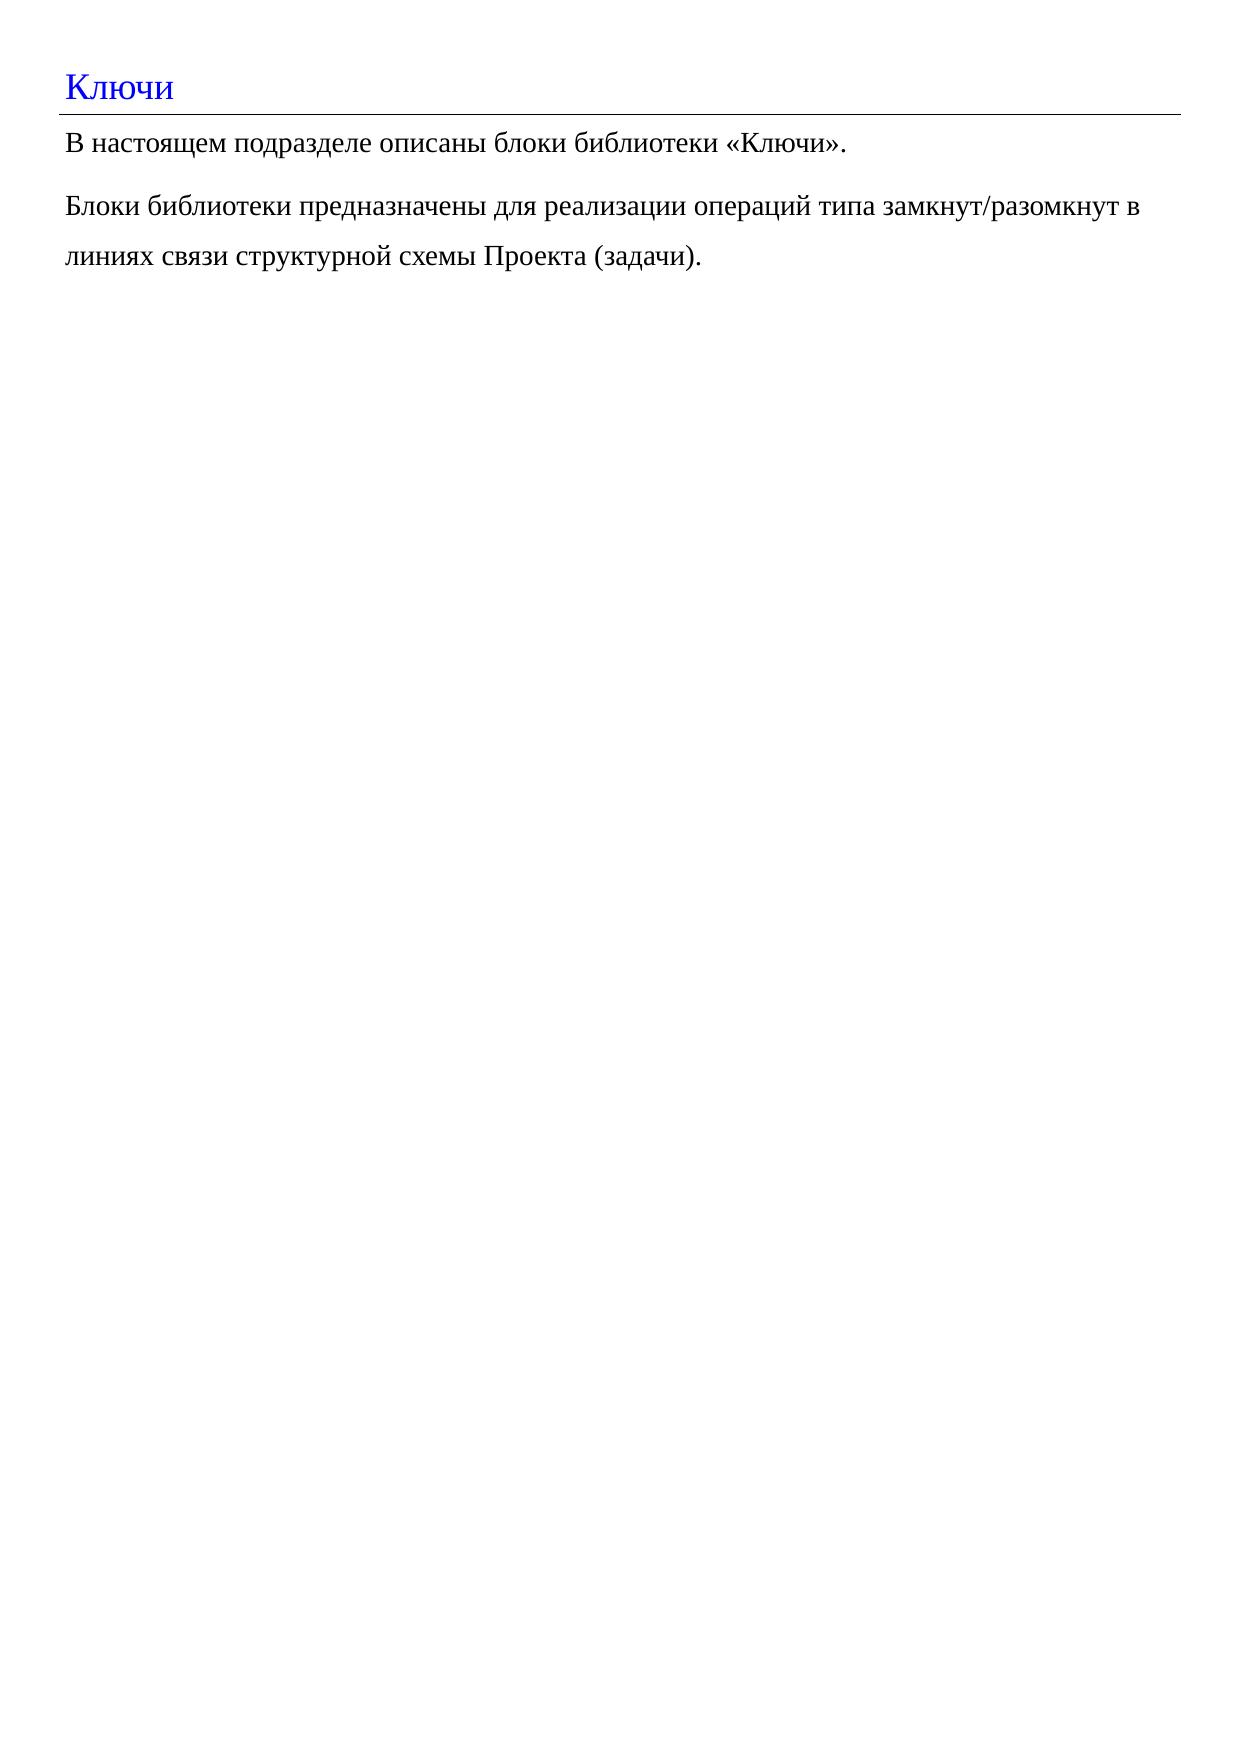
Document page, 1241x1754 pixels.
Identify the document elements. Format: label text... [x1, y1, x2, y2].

table_cell В настоящем подразделе описаны блоки библиотеки «Ключи». Блоки библиотеки предназначены для реализации операций типа замкнут/разомкнут в линиях связи структурной схемы Проекта (задачи). [59, 115, 1181, 283]
table_header Ключи [59, 59, 1181, 114]
